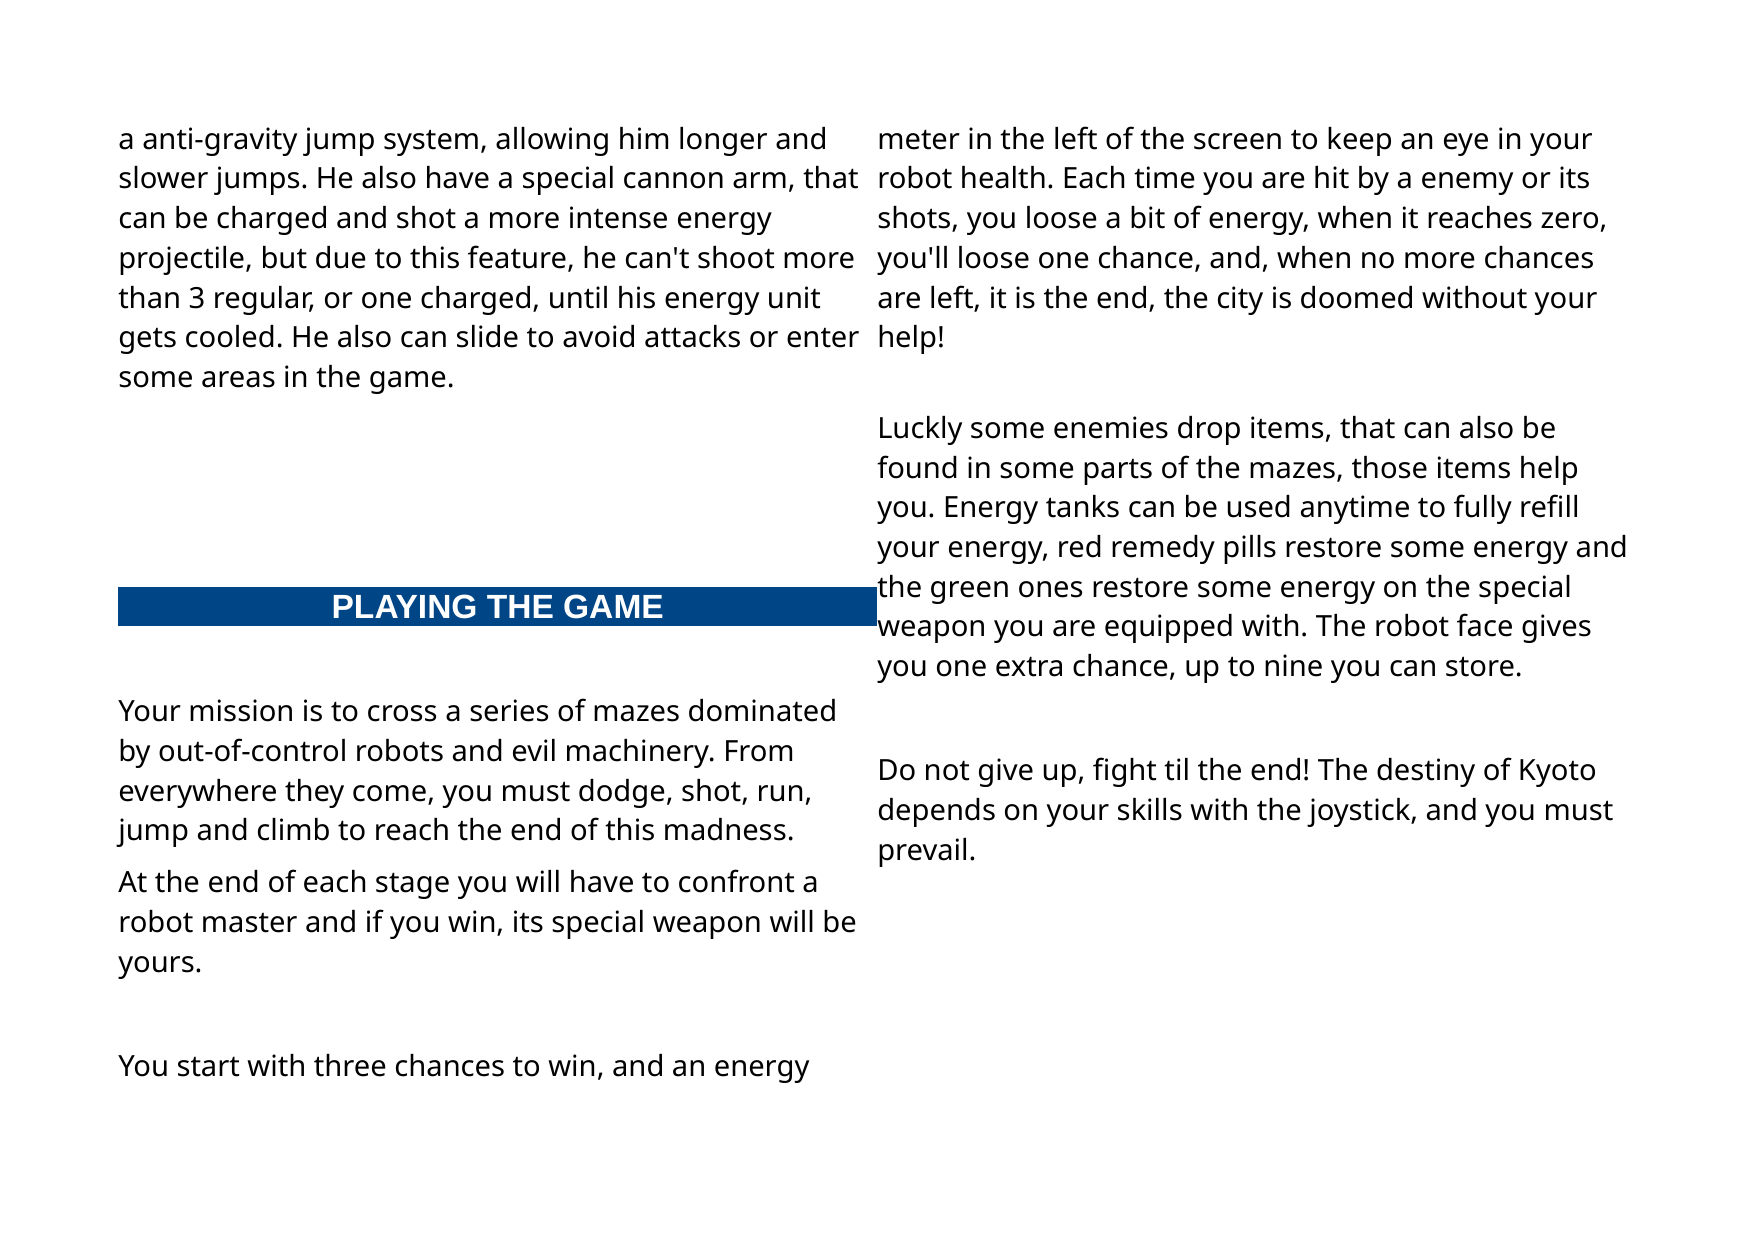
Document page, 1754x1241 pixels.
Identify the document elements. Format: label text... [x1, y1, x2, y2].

text You start with three chances to win, and an energy [118, 1046, 877, 1085]
text a anti-gravity jump system, allowing him longer and slower jumps. He also have a special cannon arm, that can be charged and shot a more intense energy projectile, but due to this feature, he can't shoot more than 3 regular, or one charged, until his energy unit gets cooled. He also can slide to avoid attacks or enter some areas in the game. [118, 118, 877, 396]
subtitle Playing the Game [118, 587, 877, 626]
text At the end of each stage you will have to confront a robot master and if you win, its special weapon will be yours. [118, 862, 877, 981]
text meter in the left of the screen to keep an eye in your robot health. Each time you are hit by a enemy or its shots, you loose a bit of energy, when it reaches zero, you'll loose one chance, and, when no more chances are left, it is the end, the city is doomed without your help! [877, 118, 1636, 356]
text Luckly some enemies drop items, that can also be found in some parts of the mazes, those items help you. Energy tanks can be used anytime to fully refill your energy, red remedy pills restore some energy and the green ones restore some energy on the special weapon you are equipped with. The robot face gives you one extra chance, up to nine you can store. [877, 407, 1636, 685]
text Your mission is to cross a series of mazes dominated by out-of-control robots and evil machinery. From everywhere they come, you must dodge, shot, run, jump and climb to reach the end of this madness. [118, 691, 877, 849]
text Do not give up, fight til the end! The destiny of Kyoto depends on your skills with the joystick, and you must prevail. [877, 750, 1636, 869]
